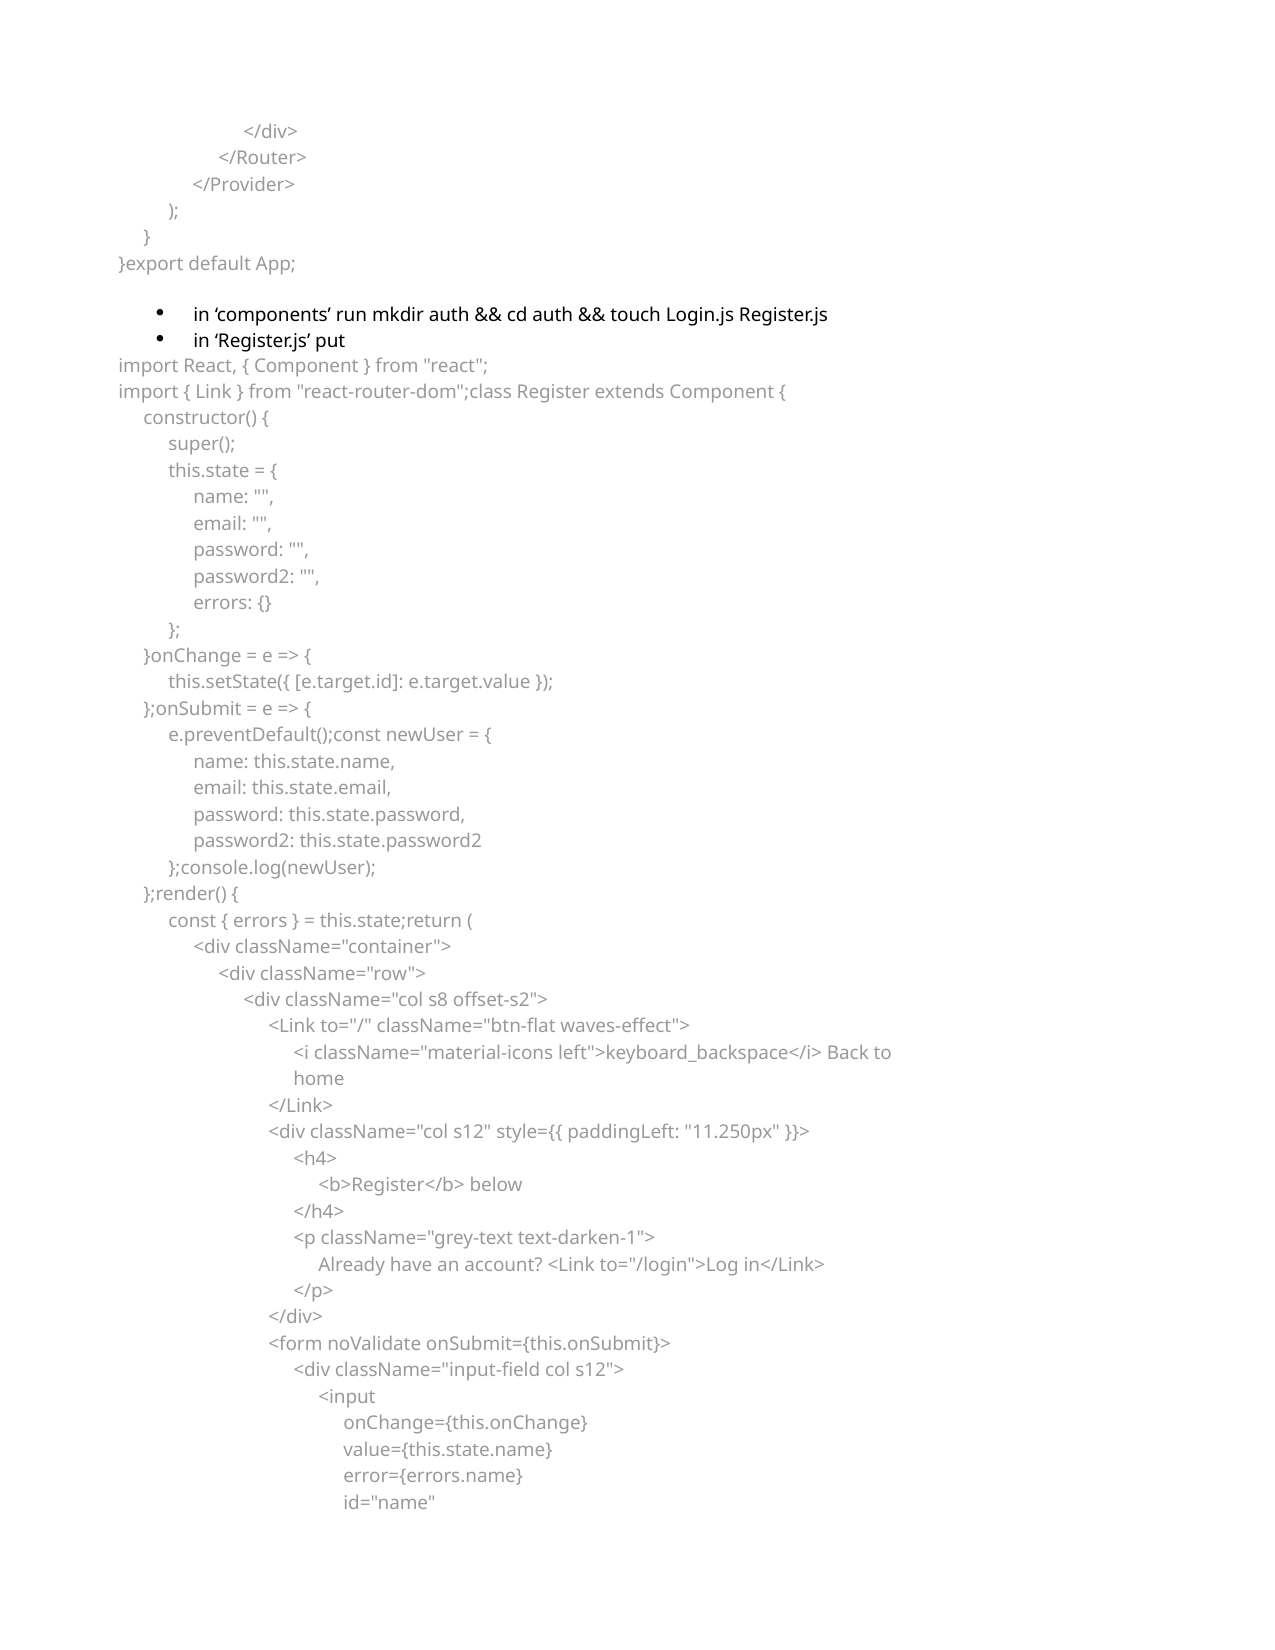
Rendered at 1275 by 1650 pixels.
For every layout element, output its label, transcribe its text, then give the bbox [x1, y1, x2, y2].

text <div className="col s12" style={{ paddingLeft: "11.250px" }}> [118, 1118, 1157, 1145]
text password2: this.state.password2 [118, 827, 1157, 854]
text <div className="input-field col s12"> [118, 1357, 1157, 1383]
text <form noValidate onSubmit={this.onSubmit}> [118, 1330, 1157, 1357]
text <div className="container"> [118, 933, 1157, 960]
text password: "", [118, 536, 1157, 563]
text this.state = { [118, 457, 1157, 483]
text import React, { Component } from "react"; [118, 353, 1157, 378]
text email: "", [118, 510, 1157, 536]
text password2: "", [118, 563, 1157, 589]
text <h4> [118, 1145, 1157, 1171]
text Already have an account? <Link to="/login">Log in</Link> [118, 1251, 1157, 1277]
text }export default App; [118, 250, 1157, 275]
text </div> [118, 118, 1157, 144]
text }onChange = e => { [118, 642, 1157, 669]
text value={this.state.name} [118, 1436, 1157, 1462]
text ); [118, 197, 1157, 223]
text constructor() { [118, 404, 1157, 431]
text password: this.state.password, [118, 801, 1157, 827]
text <i className="material-icons left">keyboard_backspace</i> Back to [118, 1039, 1157, 1066]
text home [118, 1066, 1157, 1092]
text } [118, 223, 1157, 250]
text </h4> [118, 1198, 1157, 1224]
text id="name" [118, 1489, 1157, 1515]
text <div className="row"> [118, 960, 1157, 986]
text }; [118, 616, 1157, 642]
text };onSubmit = e => { [118, 695, 1157, 722]
text <p className="grey-text text-darken-1"> [118, 1224, 1157, 1251]
text <div className="col s8 offset-s2"> [118, 986, 1157, 1013]
text error={errors.name} [118, 1462, 1157, 1489]
text email: this.state.email, [118, 774, 1157, 801]
list in ‘Register.js’ put [156, 327, 1157, 353]
text </div> [118, 1304, 1157, 1330]
text </Router> [118, 144, 1157, 171]
text import { Link } from "react-router-dom";class Register extends Component { [118, 378, 1157, 404]
text const { errors } = this.state;return ( [118, 907, 1157, 933]
list in ‘components’ run mkdir auth && cd auth && touch Login.js Register.js [156, 301, 1157, 327]
text };console.log(newUser); [118, 854, 1157, 880]
text errors: {} [118, 589, 1157, 616]
text onChange={this.onChange} [118, 1409, 1157, 1436]
text <Link to="/" className="btn-flat waves-effect"> [118, 1013, 1157, 1039]
text this.setState({ [e.target.id]: e.target.value }); [118, 669, 1157, 695]
text name: this.state.name, [118, 748, 1157, 774]
text <input [118, 1383, 1157, 1409]
text super(); [118, 431, 1157, 457]
text name: "", [118, 483, 1157, 510]
text };render() { [118, 880, 1157, 907]
text <b>Register</b> below [118, 1171, 1157, 1198]
text </Provider> [118, 171, 1157, 197]
text </p> [118, 1277, 1157, 1304]
text e.preventDefault();const newUser = { [118, 722, 1157, 748]
text </Link> [118, 1092, 1157, 1118]
